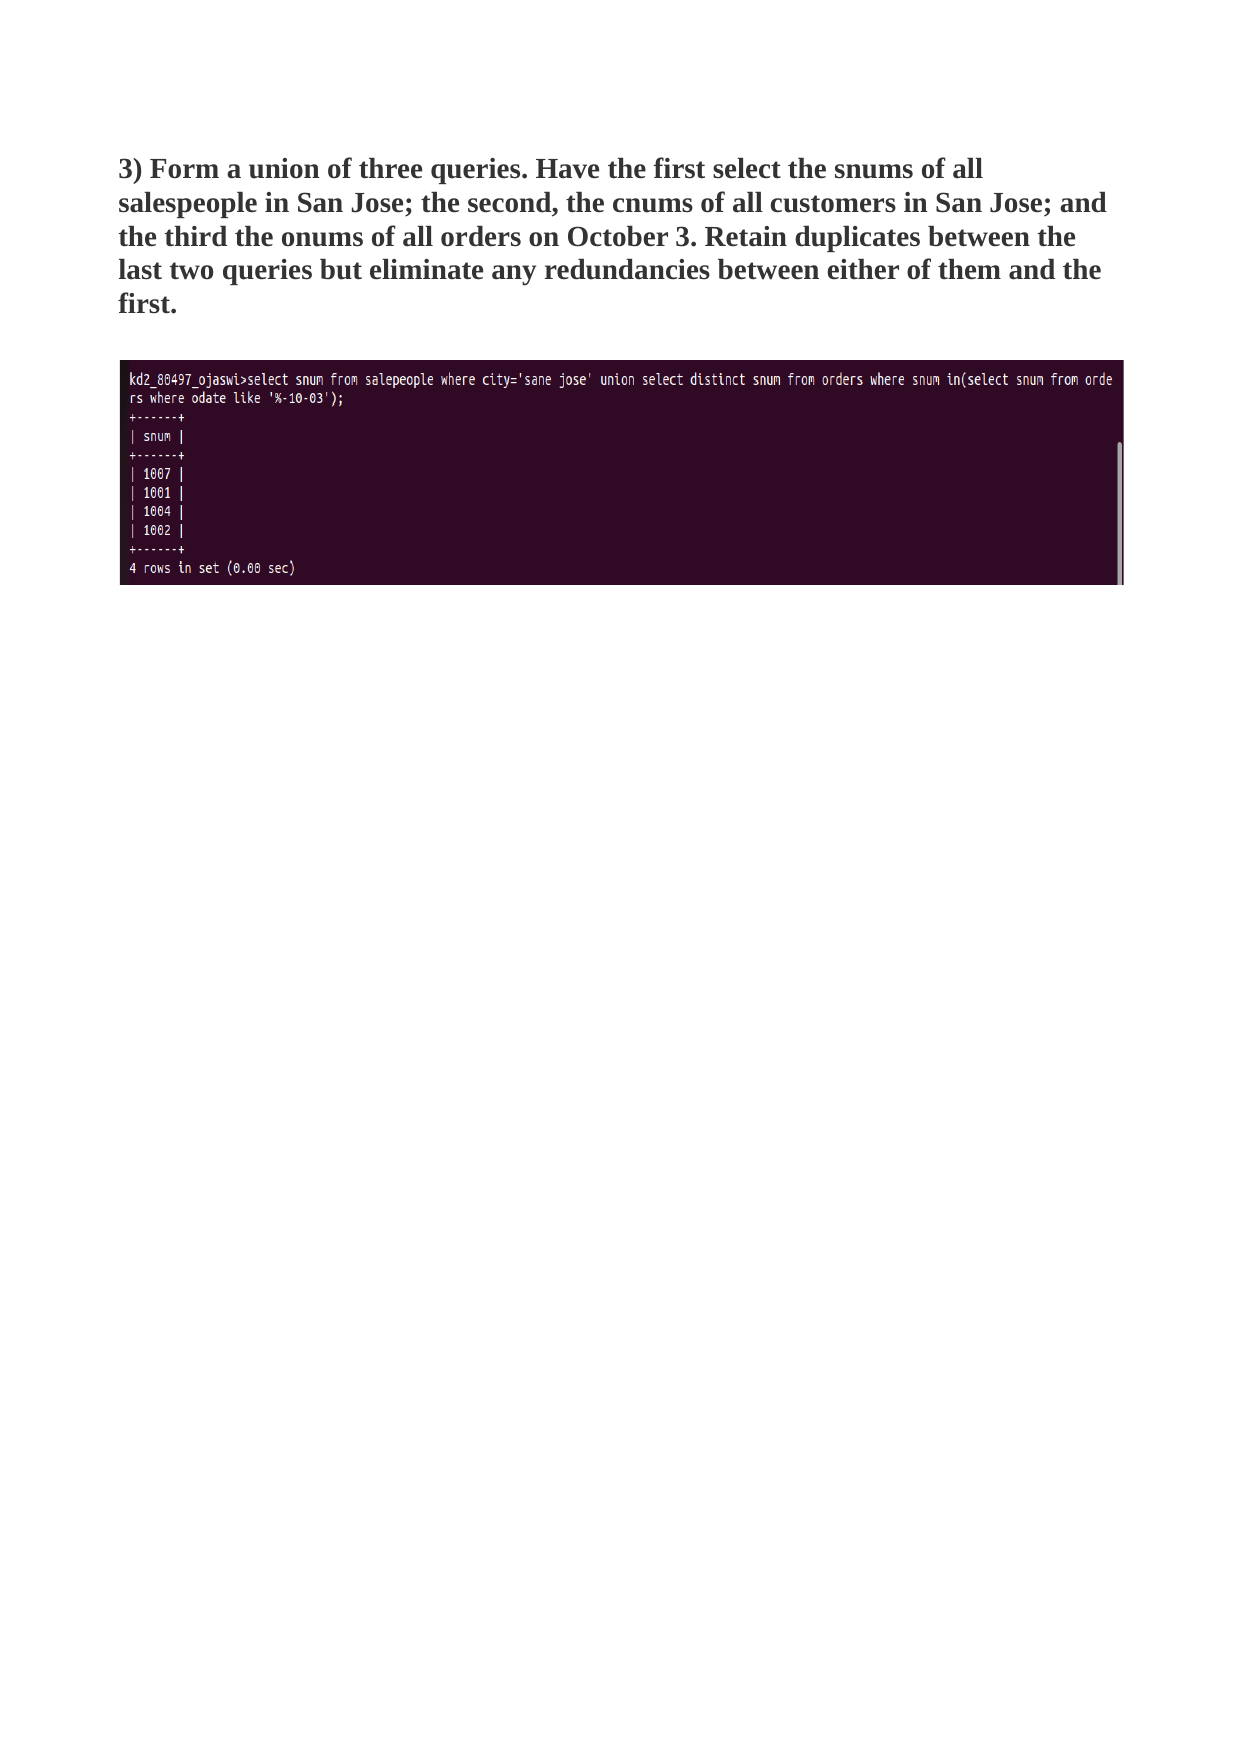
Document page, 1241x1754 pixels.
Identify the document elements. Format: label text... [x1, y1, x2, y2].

picture [119, 360, 1124, 585]
text 3) Form a union of three queries. Have the first select the snums of all salespeople in San Jose; the second, the cnums of all customers in San Jose; and the third the onums of all orders on October 3. Retain duplicates between the last two queries but eliminate any redundancies between either of them and the first. [118, 152, 1122, 319]
